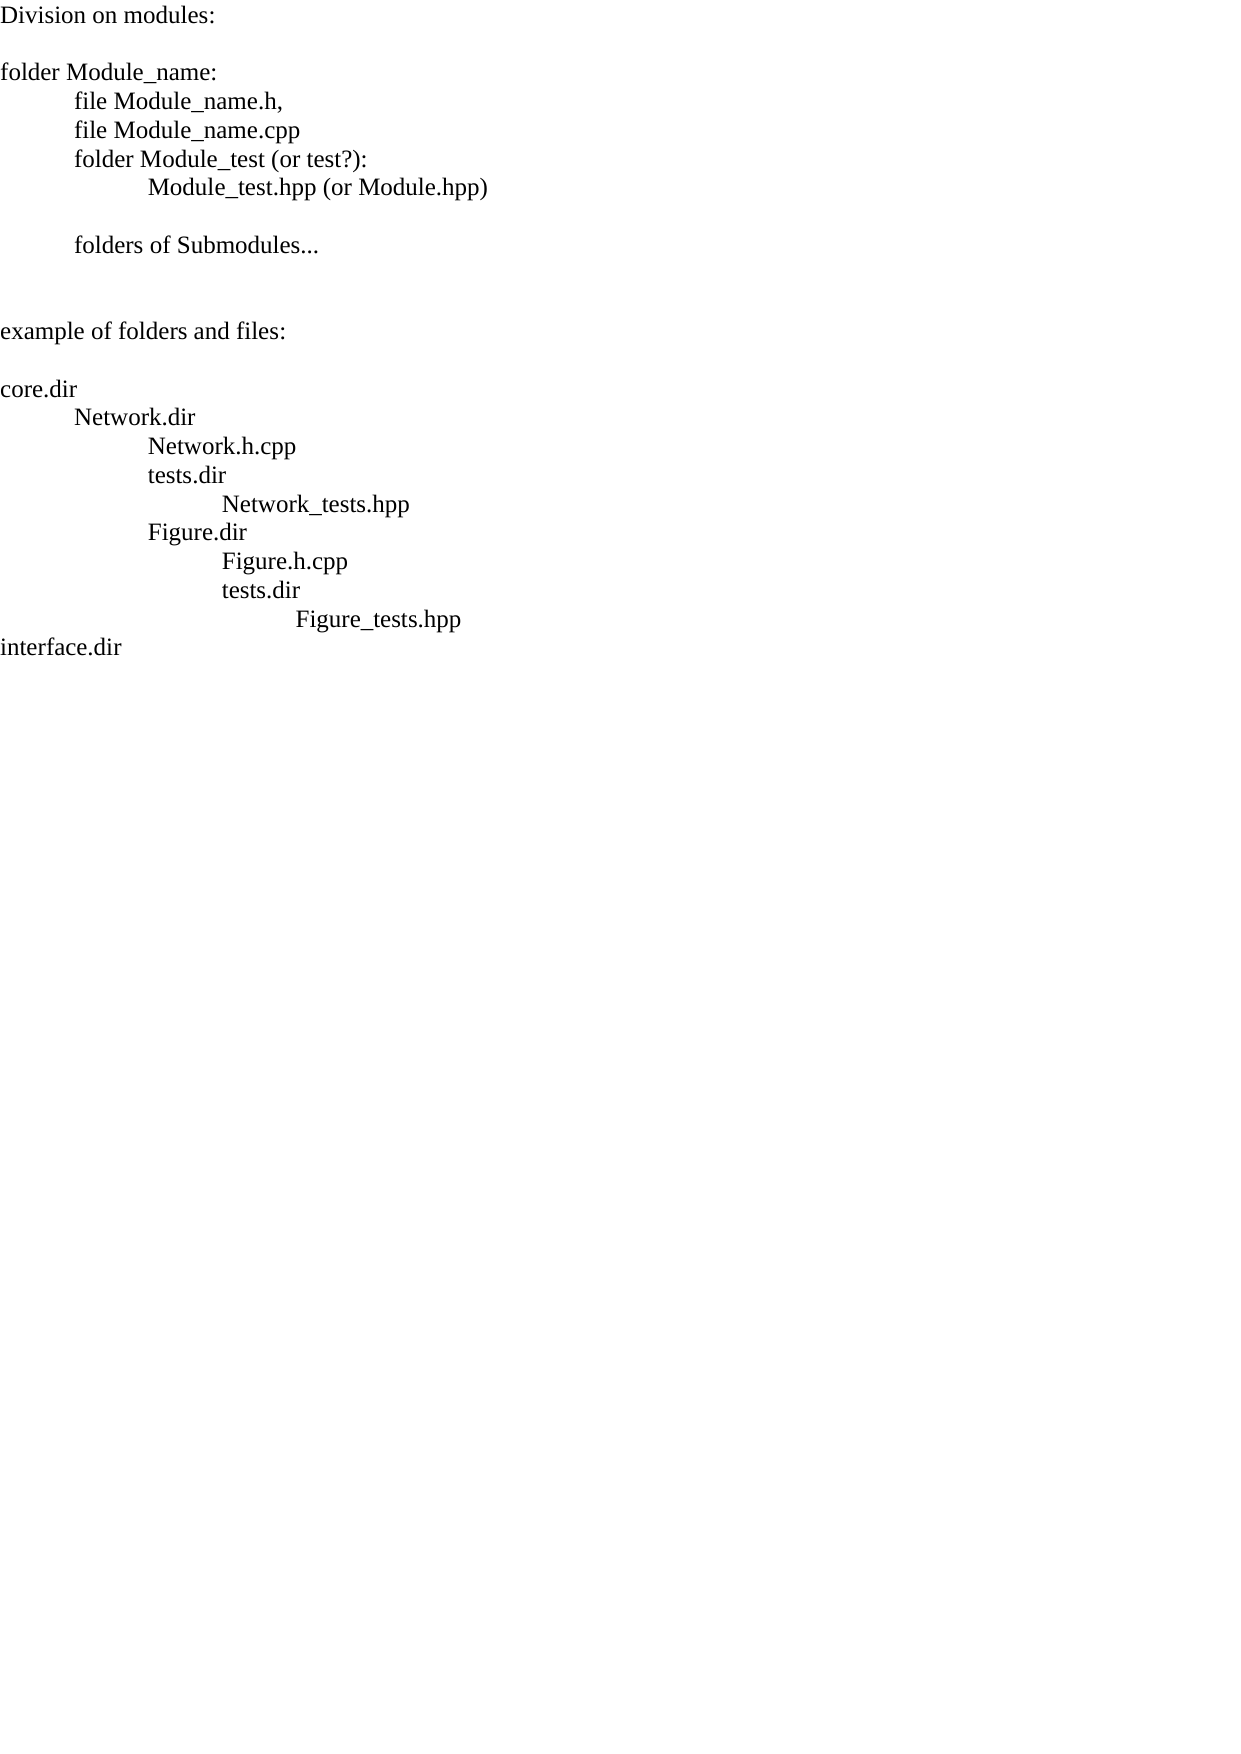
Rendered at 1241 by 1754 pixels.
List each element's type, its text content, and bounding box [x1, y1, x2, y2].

text tests.dir [0, 460, 1240, 489]
text folders of Submodules... [0, 230, 1240, 259]
text tests.dir [0, 575, 1240, 604]
text example of folders and files: [0, 316, 1240, 345]
text folder Module_test (or test?): [0, 144, 1240, 172]
text interface.dir [0, 632, 1240, 661]
text Network_tests.hpp [0, 489, 1240, 517]
text Network.h.cpp [0, 431, 1240, 460]
text Division on modules: [0, 0, 1240, 29]
text Network.dir [0, 402, 1240, 431]
text Module_test.hpp (or Module.hpp) [0, 172, 1240, 201]
text Figure.h.cpp [0, 546, 1240, 575]
text core.dir [0, 374, 1240, 402]
text Figure.dir [0, 517, 1240, 546]
text folder Module_name: [0, 57, 1240, 86]
text file Module_name.h, [0, 86, 1240, 115]
text file Module_name.cpp [0, 115, 1240, 144]
text Figure_tests.hpp [0, 604, 1240, 632]
